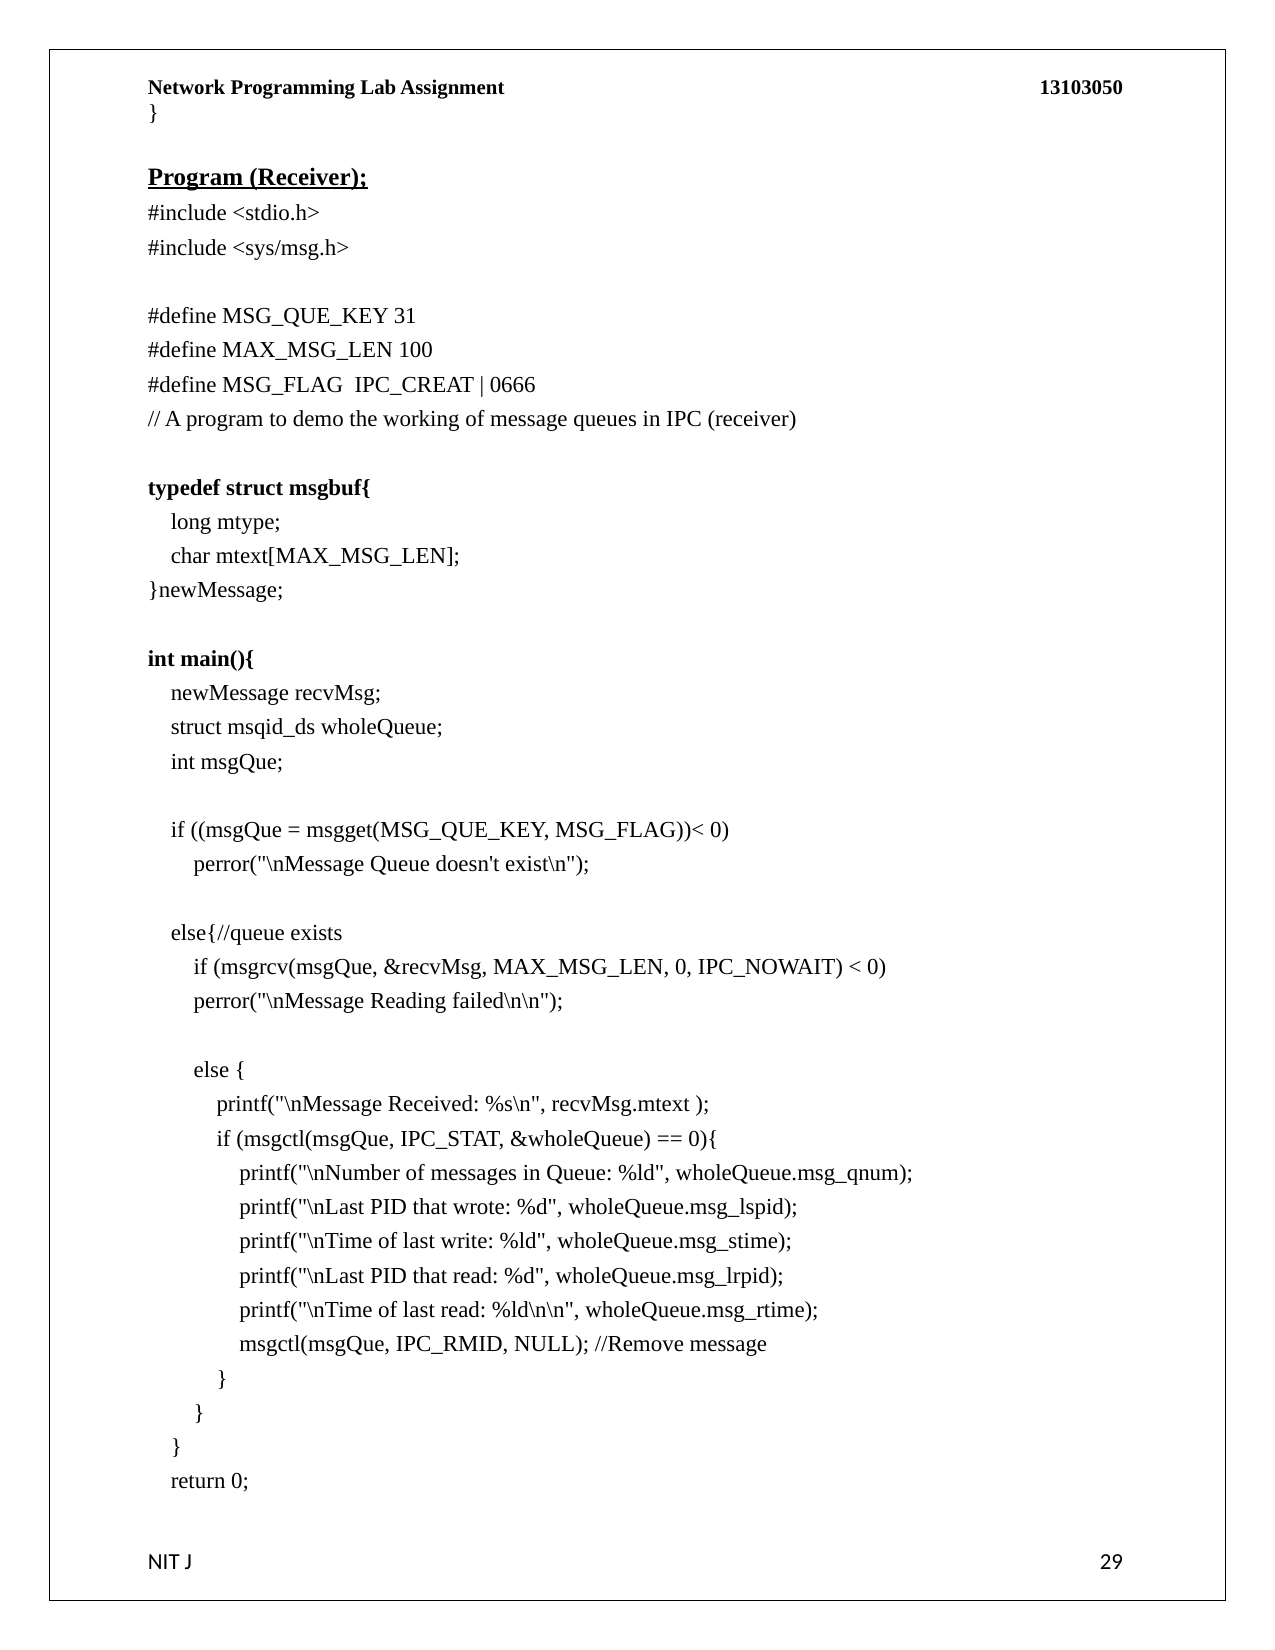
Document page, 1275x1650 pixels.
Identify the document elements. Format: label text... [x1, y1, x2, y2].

text int msgQue; [148, 748, 1169, 774]
text printf("\nNumber of messages in Queue: %ld", wholeQueue.msg_qnum); [148, 1159, 1169, 1185]
text printf("\nTime of last read: %ld\n\n", wholeQueue.msg_rtime); [148, 1296, 1169, 1322]
text perror("\nMessage Reading failed\n\n"); [148, 988, 1169, 1014]
text printf("\nLast PID that wrote: %d", wholeQueue.msg_lspid); [148, 1193, 1169, 1219]
text char mtext[MAX_MSG_LEN]; [148, 542, 1169, 568]
text printf("\nLast PID that read: %d", wholeQueue.msg_lrpid); [148, 1262, 1169, 1288]
text return 0; [148, 1467, 1169, 1494]
text #include <sys/msg.h> [148, 234, 1169, 260]
text } [148, 1399, 1169, 1425]
text else{//queue exists [148, 919, 1169, 945]
text struct msqid_ds wholeQueue; [148, 713, 1169, 740]
text #define MSG_QUE_KEY 31 [148, 302, 1169, 328]
text typedef struct msgbuf{ [148, 473, 1169, 500]
text }newMessage; [148, 576, 1169, 603]
text } [148, 1433, 1169, 1459]
text if ((msgQue = msgget(MSG_QUE_KEY, MSG_FLAG))< 0) [148, 816, 1169, 843]
text } [148, 99, 1169, 125]
text printf("\nMessage Received: %s\n", recvMsg.mtext ); [148, 1090, 1169, 1117]
text if (msgrcv(msgQue, &recvMsg, MAX_MSG_LEN, 0, IPC_NOWAIT) < 0) [148, 953, 1169, 980]
text perror("\nMessage Queue doesn't exist\n"); [148, 851, 1169, 877]
text printf("\nTime of last write: %ld", wholeQueue.msg_stime); [148, 1227, 1169, 1254]
text #define MSG_FLAG IPC_CREAT | 0666 [148, 371, 1169, 397]
text int main(){ [148, 645, 1169, 671]
text if (msgctl(msgQue, IPC_STAT, &wholeQueue) == 0){ [148, 1125, 1169, 1151]
text #include <stdio.h> [148, 199, 1169, 226]
text newMessage recvMsg; [148, 679, 1169, 706]
text // A program to demo the working of message queues in IPC (receiver) [148, 405, 1169, 431]
text Program (Receiver); [148, 162, 1169, 191]
text } [148, 1364, 1169, 1391]
text long mtype; [148, 508, 1169, 534]
text #define MAX_MSG_LEN 100 [148, 336, 1169, 363]
text msgctl(msgQue, IPC_RMID, NULL); //Remove message [148, 1330, 1169, 1357]
text else { [148, 1056, 1169, 1082]
